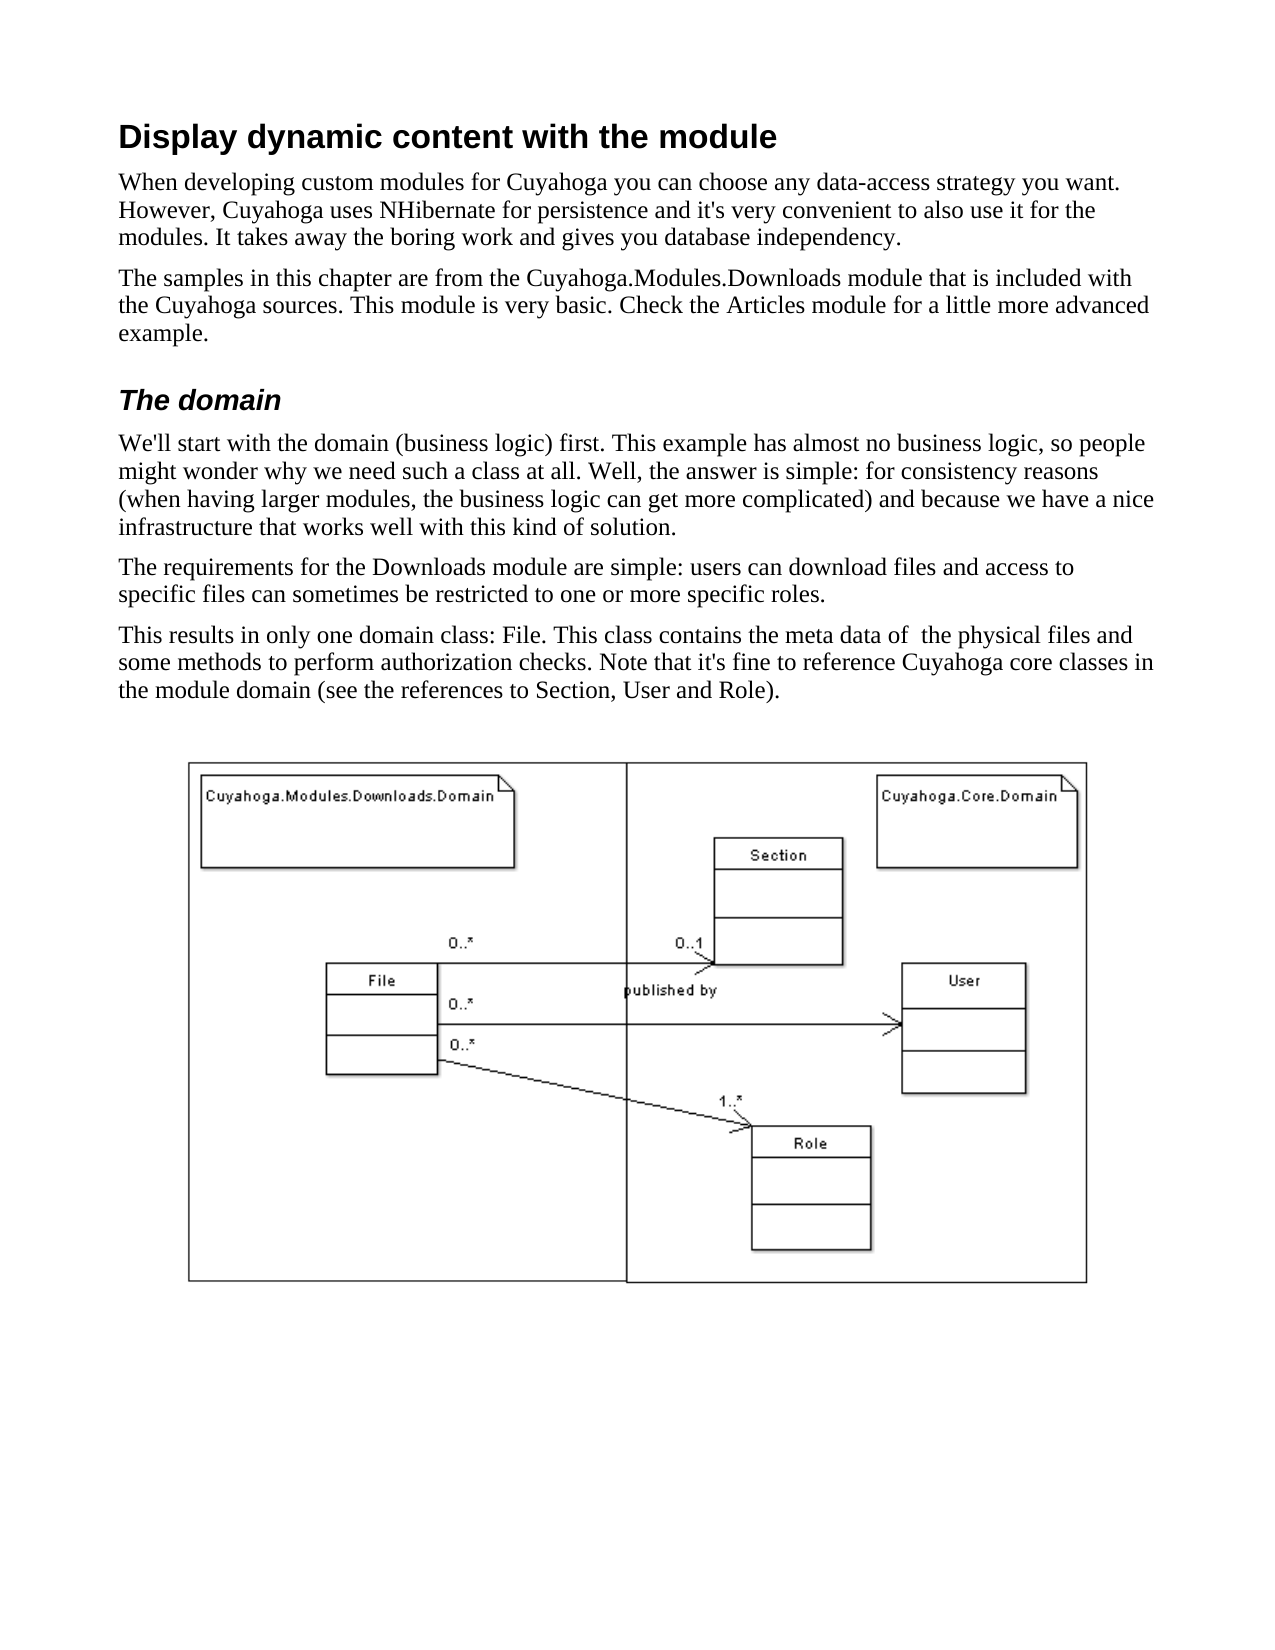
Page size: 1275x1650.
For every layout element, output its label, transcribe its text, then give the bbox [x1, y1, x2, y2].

subtitle Display dynamic content with the module [118, 118, 1157, 156]
text We'll start with the domain (business logic) first. This example has almost no business logic, so people might wonder why we need such a class at all. Well, the answer is simple: for consistency reasons (when having larger modules, the business logic can get more complicated) and because we have a nice infrastructure that works well with this kind of solution. [118, 429, 1157, 540]
text The requirements for the Downloads module are simple: users can download files and access to specific files can sometimes be restricted to one or more specific roles. [118, 553, 1157, 608]
subtitle The domain [118, 384, 1157, 417]
text The samples in this chapter are from the Cuyahoga.Modules.Downloads module that is included with the Cuyahoga sources. This module is very basic. Check the Articles module for a little more advanced example. [118, 264, 1157, 347]
text When developing custom modules for Cuyahoga you can choose any data-access strategy you want. However, Cuyahoga uses NHibernate for persistence and it's very convenient to also use it for the modules. It takes away the boring work and gives you database independency. [118, 168, 1157, 251]
picture [182, 756, 1093, 1290]
text This results in only one domain class: File. This class contains the meta data of the physical files and some methods to perform authorization checks. Note that it's fine to reference Cuyahoga core classes in the module domain (see the references to Section, User and Role). [118, 621, 1157, 704]
